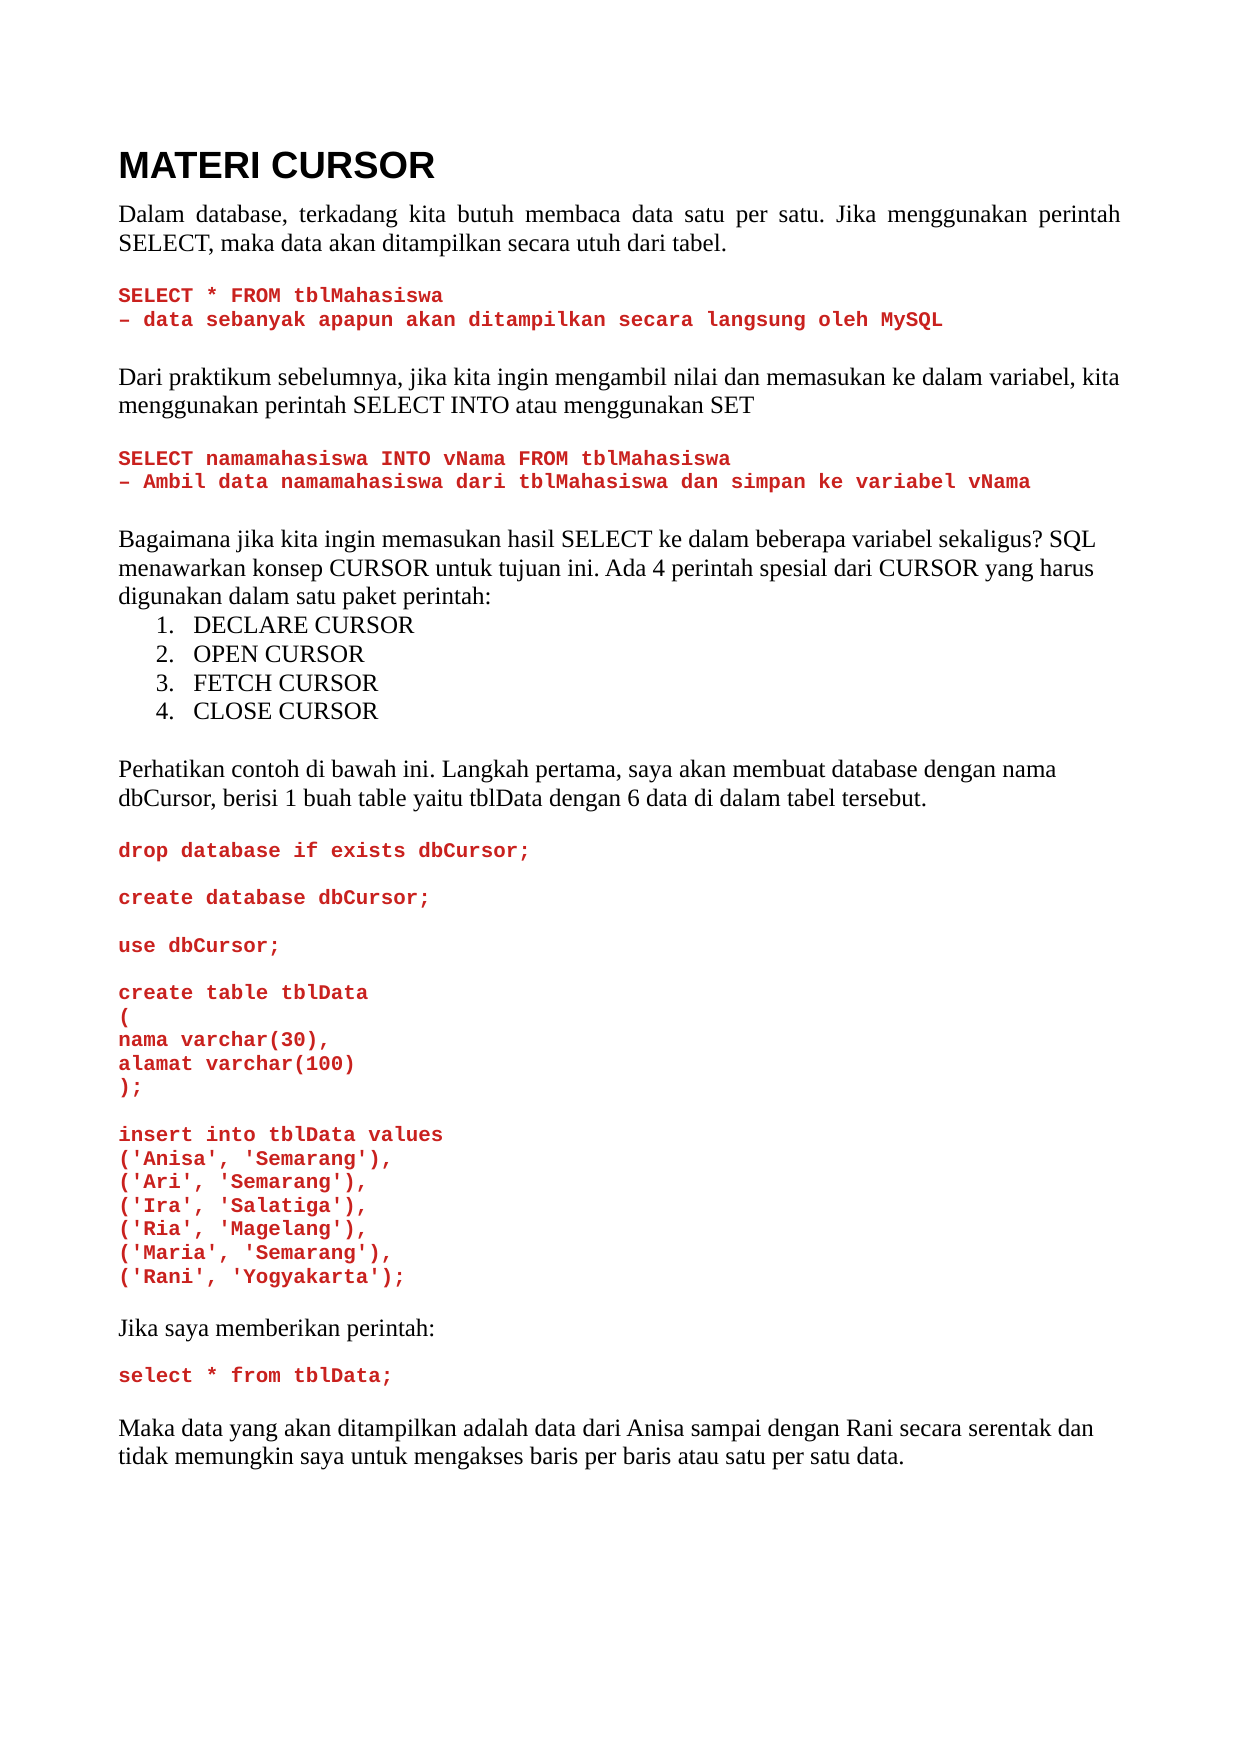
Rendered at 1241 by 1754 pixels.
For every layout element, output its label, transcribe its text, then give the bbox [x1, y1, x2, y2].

text insert into tblData values [118, 1124, 1122, 1147]
text ('Anisa', 'Semarang'), [118, 1147, 1122, 1171]
text create database dbCursor; [118, 887, 1122, 911]
text Bagaimana jika kita ingin memasukan hasil SELECT ke dalam beberapa variabel sekaligus? SQL menawarkan konsep CURSOR untuk tujuan ini. Ada 4 perintah spesial dari CURSOR yang harus digunakan dalam satu paket perintah: [118, 524, 1122, 610]
text Dalam database, terkadang kita butuh membaca data satu per satu. Jika menggunakan perintah SELECT, maka data akan ditampilkan secara utuh dari tabel. [118, 199, 1122, 257]
subtitle MATERI CURSOR [118, 143, 1122, 187]
list CLOSE CURSOR [156, 696, 1122, 725]
text – Ambil data namamahasiswa dari tblMahasiswa dan simpan ke variabel vNama [118, 471, 1122, 495]
list OPEN CURSOR [156, 639, 1122, 668]
text select * from tblData; [118, 1365, 1122, 1389]
text Perhatikan contoh di bawah ini. Langkah pertama, saya akan membuat database dengan nama dbCursor, berisi 1 buah table yaitu tblData dengan 6 data di dalam tabel tersebut. [118, 754, 1122, 811]
text use dbCursor; [118, 935, 1122, 958]
text ('Ria', 'Magelang'), [118, 1218, 1122, 1242]
text create table tblData [118, 982, 1122, 1006]
text ('Rani', 'Yogyakarta'); [118, 1266, 1122, 1289]
text SELECT namamahasiswa INTO vNama FROM tblMahasiswa [118, 448, 1122, 471]
text – data sebanyak apapun akan ditampilkan secara langsung oleh MySQL [118, 309, 1122, 333]
text ('Ari', 'Semarang'), [118, 1171, 1122, 1195]
text ( [118, 1006, 1122, 1029]
text drop database if exists dbCursor; [118, 840, 1122, 864]
text ('Ira', 'Salatiga'), [118, 1195, 1122, 1218]
text Jika saya memberikan perintah: [118, 1313, 1122, 1342]
list FETCH CURSOR [156, 668, 1122, 696]
text ); [118, 1077, 1122, 1100]
text alamat varchar(100) [118, 1053, 1122, 1077]
text SELECT * FROM tblMahasiswa [118, 286, 1122, 309]
text nama varchar(30), [118, 1029, 1122, 1053]
list DECLARE CURSOR [156, 610, 1122, 639]
text Maka data yang akan ditampilkan adalah data dari Anisa sampai dengan Rani secara serentak dan tidak memungkin saya untuk mengakses baris per baris atau satu per satu data. [118, 1413, 1122, 1470]
text ('Maria', 'Semarang'), [118, 1242, 1122, 1266]
text Dari praktikum sebelumnya, jika kita ingin mengambil nilai dan memasukan ke dalam variabel, kita menggunakan perintah SELECT INTO atau menggunakan SET [118, 362, 1122, 419]
